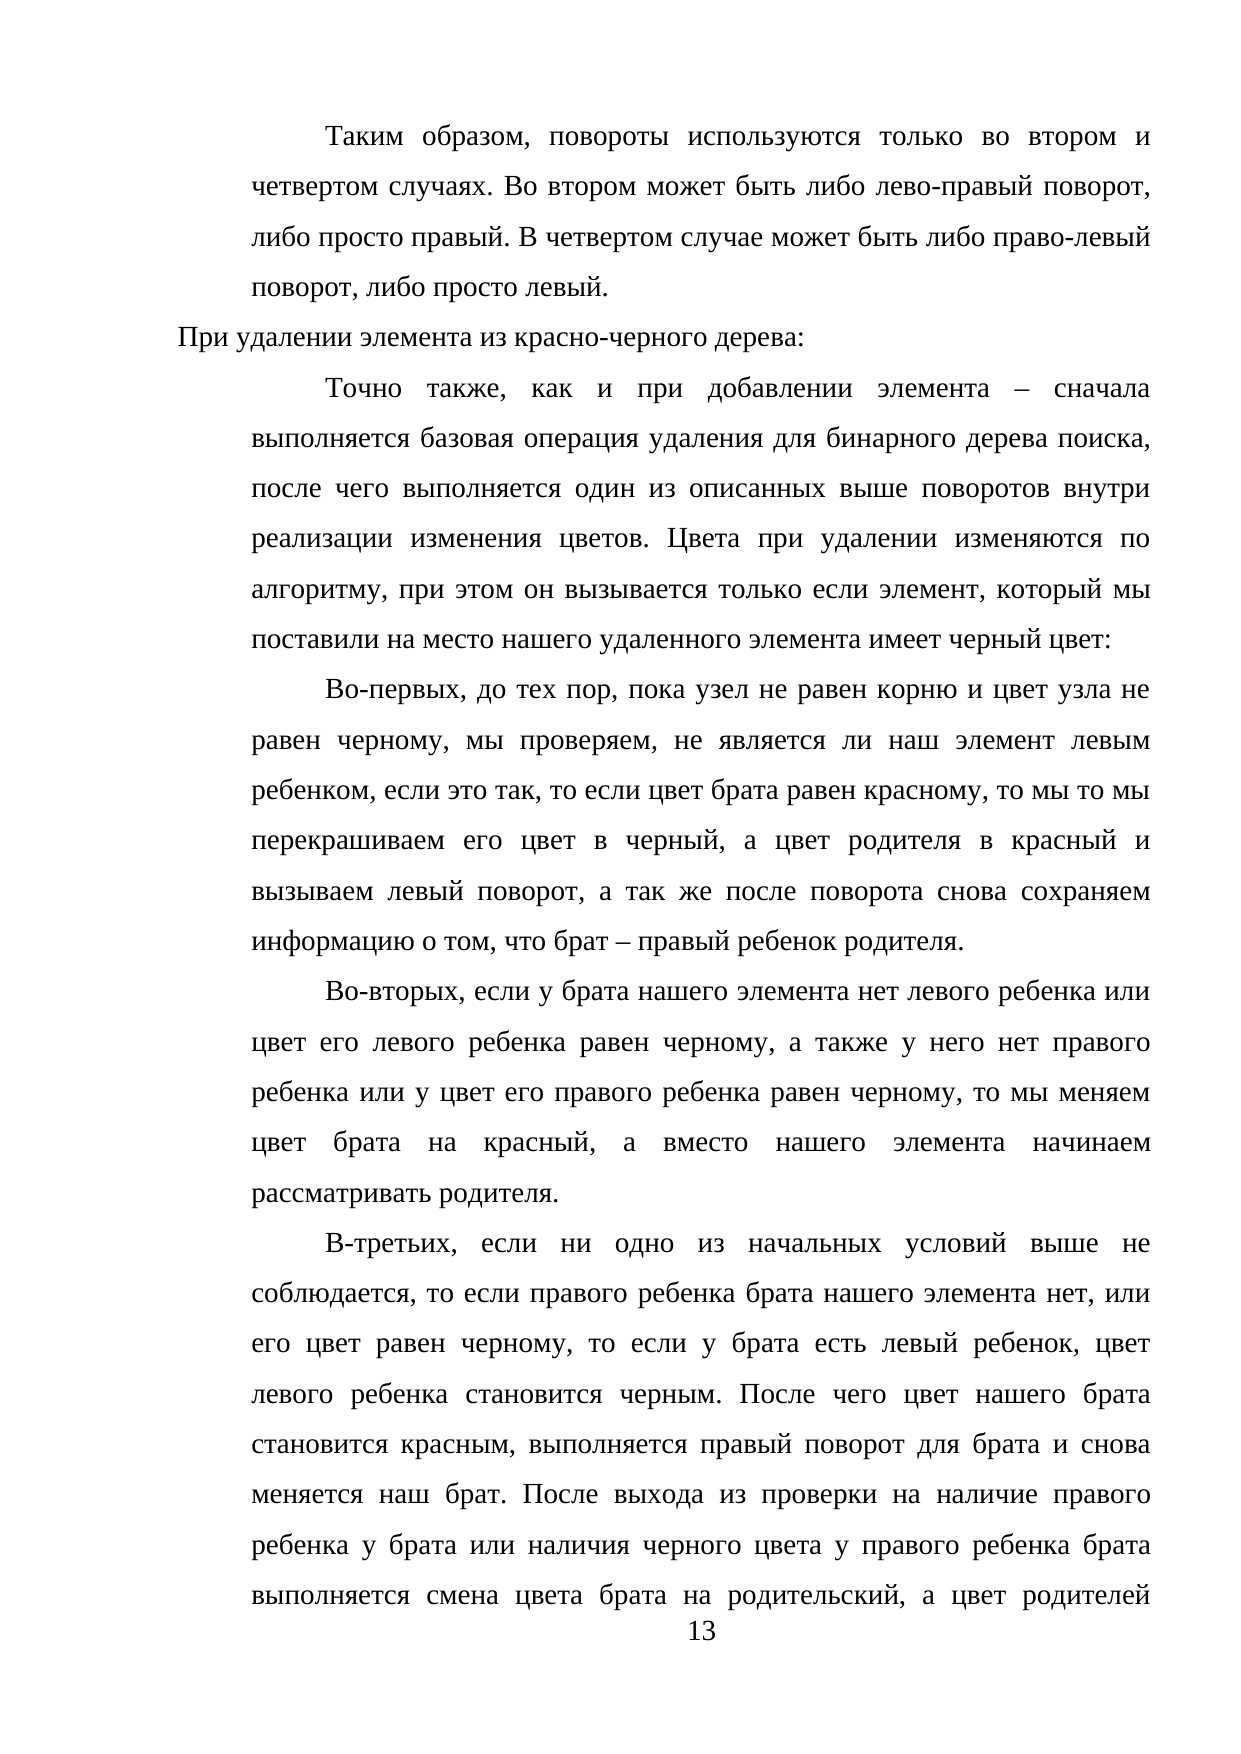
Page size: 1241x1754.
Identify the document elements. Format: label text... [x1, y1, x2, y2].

list Во-первых, до тех пор, пока узел не равен корню и цвет узла не равен черному, мы проверяем, не является ли наш элемент левым ребенком, если это так, то если цвет брата равен красному, то мы то мы перекрашиваем его цвет в черный, а цвет родителя в красный и вызываем левый поворот, а так же после поворота снова сохраняем информацию о том, что брат – правый ребенок родителя. [251, 672, 1152, 957]
list В-третьих, если ни одно из начальных условий выше не соблюдается, то если правого ребенка брата нашего элемента нет, или его цвет равен черному, то если у брата есть левый ребенок, цвет левого ребенка становится черным. После чего цвет нашего брата становится красным, выполняется правый поворот для брата и снова меняется наш брат. После выхода из проверки на наличие правого ребенка у брата или наличия черного цвета у правого ребенка брата выполняется смена цвета брата на родительский, а цвет родителей [251, 1225, 1152, 1611]
list Точно также, как и при добавлении элемента – сначала выполняется базовая операция удаления для бинарного дерева поиска, после чего выполняется один из описанных выше поворотов внутри реализации изменения цветов. Цвета при удалении изменяются по алгоритму, при этом он вызывается только если элемент, который мы поставили на место нашего удаленного элемента имеет черный цвет: [251, 370, 1152, 655]
list При удалении элемента из красно-черного дерева: [177, 319, 1152, 353]
list Таким образом, повороты используются только во втором и четвертом случаях. Во втором может быть либо лево-правый поворот, либо просто правый. В четвертом случае может быть либо право-левый поворот, либо просто левый. [251, 118, 1152, 303]
list Во-вторых, если у брата нашего элемента нет левого ребенка или цвет его левого ребенка равен черному, а также у него нет правого ребенка или у цвет его правого ребенка равен черному, то мы меняем цвет брата на красный, а вместо нашего элемента начинаем рассматривать родителя. [251, 973, 1152, 1208]
